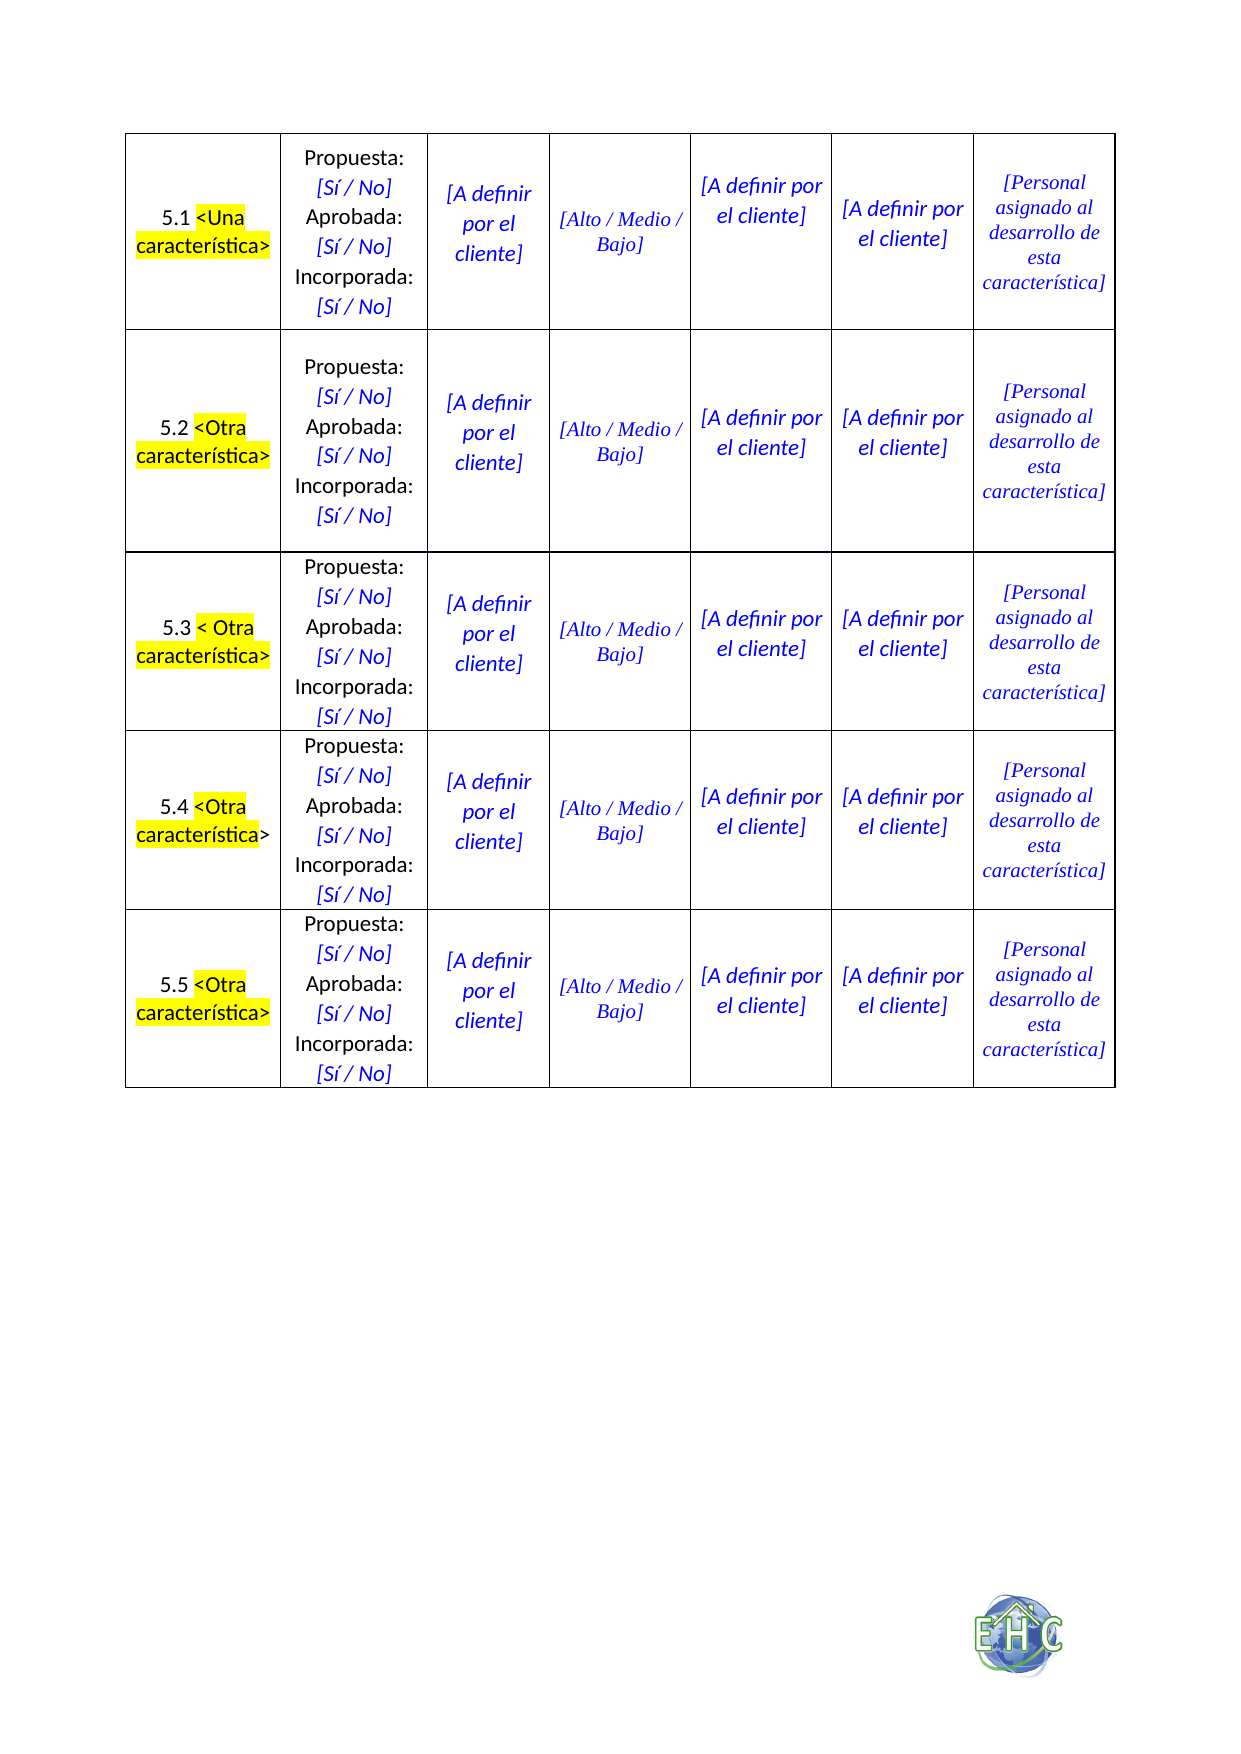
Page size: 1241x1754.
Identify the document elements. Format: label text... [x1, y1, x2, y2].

table_cell [A definir por el cliente] [832, 134, 973, 329]
table_cell 5.2 <Otra característica> [126, 330, 280, 551]
table_cell 5.3 < Otra característica> [126, 553, 280, 730]
table_cell [A definir por el cliente] [691, 910, 831, 1087]
table_cell Propuesta: [Sí / No] Aprobada: [Sí / No] Incorporada: [Sí / No] [281, 553, 427, 730]
table_cell [A definir por el cliente] [428, 910, 549, 1087]
table_cell [A definir por el cliente] [691, 553, 831, 730]
table_cell Propuesta: [Sí / No] Aprobada: [Sí / No] Incorporada: [Sí / No] [281, 330, 427, 551]
table_cell [A definir por el cliente] [691, 134, 831, 329]
table_cell [Personal asignado al desarrollo de esta característica] [974, 910, 1114, 1087]
table_cell [Personal asignado al desarrollo de esta característica] [974, 731, 1114, 908]
table_cell [A definir por el cliente] [428, 134, 549, 329]
table_cell [Alto / Medio / Bajo] [550, 330, 690, 551]
picture [972, 1590, 1063, 1681]
table_cell [A definir por el cliente] [832, 731, 973, 908]
table_cell [Alto / Medio / Bajo] [550, 910, 690, 1087]
table_cell [A definir por el cliente] [428, 330, 549, 551]
table_cell [A definir por el cliente] [832, 553, 973, 730]
table_cell [Alto / Medio / Bajo] [550, 553, 690, 730]
table_cell Propuesta: [Sí / No] Aprobada: [Sí / No] Incorporada: [Sí / No] [281, 731, 427, 908]
table_cell [Alto / Medio / Bajo] [550, 134, 690, 329]
table_cell [A definir por el cliente] [832, 330, 973, 551]
table_cell [Personal asignado al desarrollo de esta característica] [974, 553, 1114, 730]
table_cell Propuesta: [Sí / No] Aprobada: [Sí / No] Incorporada: [Sí / No] [281, 910, 427, 1087]
table_cell [Personal asignado al desarrollo de esta característica] [974, 330, 1114, 551]
table_cell [Personal asignado al desarrollo de esta característica] [974, 134, 1114, 329]
table_cell Propuesta: [Sí / No] Aprobada: [Sí / No] Incorporada: [Sí / No] [281, 134, 427, 329]
table_cell [A definir por el cliente] [691, 330, 831, 551]
table_cell [A definir por el cliente] [691, 731, 831, 908]
table_cell 5.1 <Una característica> [126, 134, 280, 329]
table_cell [A definir por el cliente] [428, 731, 549, 908]
table_cell 5.4 <Otra característica> [126, 731, 280, 908]
table_cell [A definir por el cliente] [428, 553, 549, 730]
table_cell [Alto / Medio / Bajo] [550, 731, 690, 908]
table_cell 5.5 <Otra característica> [126, 910, 280, 1087]
table_cell [A definir por el cliente] [832, 910, 973, 1087]
